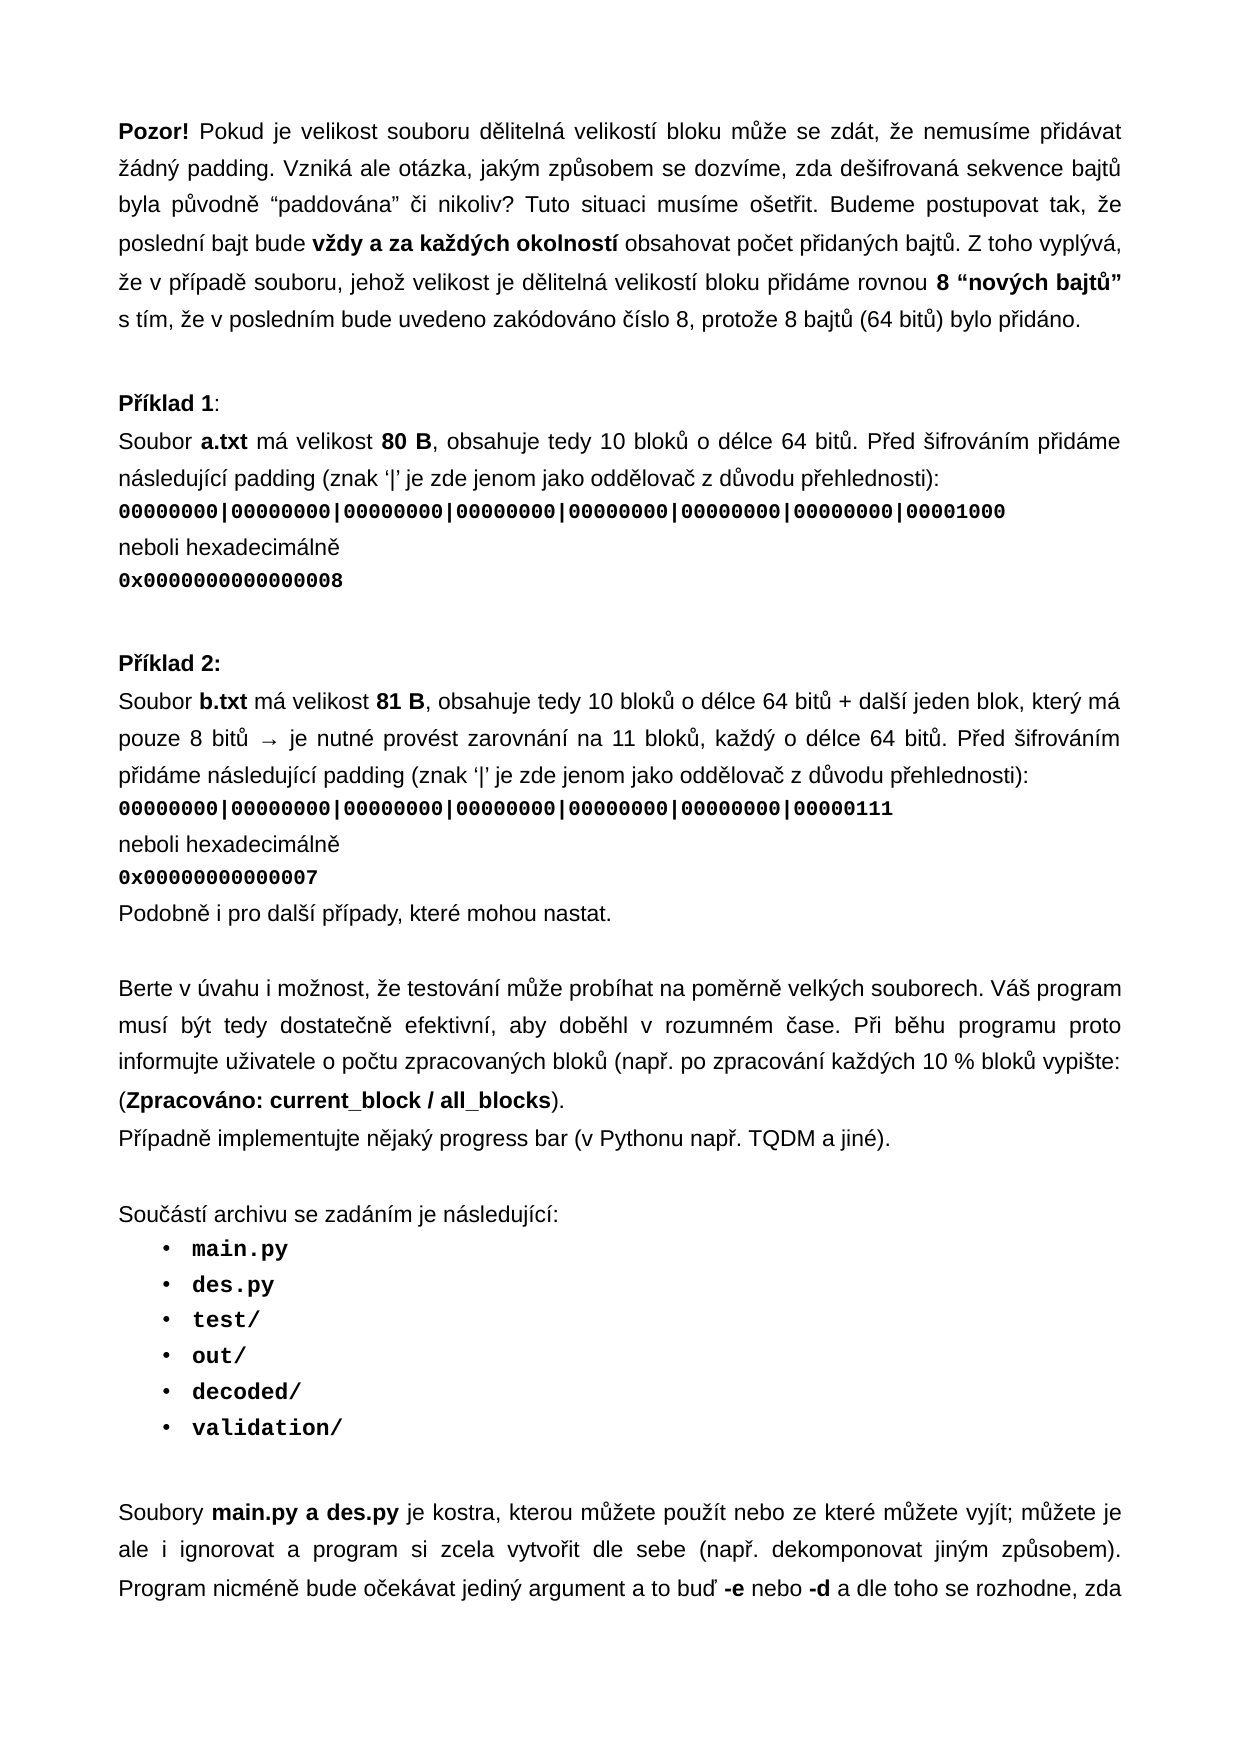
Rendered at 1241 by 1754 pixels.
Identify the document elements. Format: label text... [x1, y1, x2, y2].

text Pozor! Pokud je velikost souboru dělitelná velikostí bloku může se zdát, že nemusíme přidávat žádný padding. Vzniká ale otázka, jakým způsobem se dozvíme, zda dešifrovaná sekvence bajtů byla původně “paddována” či nikoliv? Tuto situaci musíme ošetřit. Budeme postupovat tak, že poslední bajt bude vždy a za každých okolností obsahovat počet přidaných bajtů. Z toho vyplývá, že v případě souboru, jehož velikost je dělitelná velikostí bloku přidáme rovnou 8 “nových bajtů” s tím, že v posledním bude uvedeno zakódováno číslo 8, protože 8 bajtů (64 bitů) bylo přidáno. [118, 118, 1122, 332]
text Příklad 1: [118, 389, 1122, 416]
list des.py [162, 1273, 1122, 1299]
text 0x0000000000000008 [118, 570, 1122, 593]
text Případně implementujte nějaký progress bar (v Pythonu např. TQDM a jiné). [118, 1125, 1122, 1151]
text Berte v úvahu i možnost, že testování může probíhat na poměrně velkých souborech. Váš program musí být tedy dostatečně efektivní, aby doběhl v rozumném čase. Při běhu programu proto informujte uživatele o počtu zpracovaných bloků (např. po zpracování každých 10 % bloků vypište: (Zpracováno: current_block / all_blocks). [118, 975, 1122, 1114]
list validation/ [162, 1416, 1122, 1442]
text Soubory main.py a des.py je kostra, kterou můžete použít nebo ze které můžete vyjít; můžete je ale i ignorovat a program si zcela vytvořit dle sebe (např. dekomponovat jiným způsobem). Program nicméně bude očekávat jediný argument a to buď -e nebo -d a dle toho se rozhodne, zda [118, 1499, 1122, 1601]
list decoded/ [162, 1380, 1122, 1406]
list main.py [162, 1237, 1122, 1263]
text 00000000|00000000|00000000|00000000|00000000|00000000|00000000|00001000 [118, 501, 1122, 524]
text neboli hexadecimálně [118, 533, 1122, 560]
text Soubor a.txt má velikost 80 B, obsahuje tedy 10 bloků o délce 64 bitů. Před šifrováním přidáme následující padding (znak ‘|’ je zde jenom jako oddělovač z důvodu přehlednosti): [118, 426, 1122, 491]
text Příklad 2: [118, 650, 1122, 676]
list test/ [162, 1309, 1122, 1334]
text 00000000|00000000|00000000|00000000|00000000|00000000|00000111 [118, 798, 1122, 822]
text 0x00000000000007 [118, 867, 1122, 891]
text Soubor b.txt má velikost 81 B, obsahuje tedy 10 bloků o délce 64 bitů + další jeden blok, který má pouze 8 bitů → je nutné provést zarovnání na 11 bloků, každý o délce 64 bitů. Před šifrováním přidáme následující padding (znak ‘|’ je zde jenom jako oddělovač z důvodu přehlednosti): [118, 686, 1122, 788]
text Součástí archivu se zadáním je následující: [118, 1201, 1122, 1227]
list out/ [162, 1344, 1122, 1370]
text neboli hexadecimálně [118, 831, 1122, 857]
text Podobně i pro další případy, které mohou nastat. [118, 899, 1122, 926]
